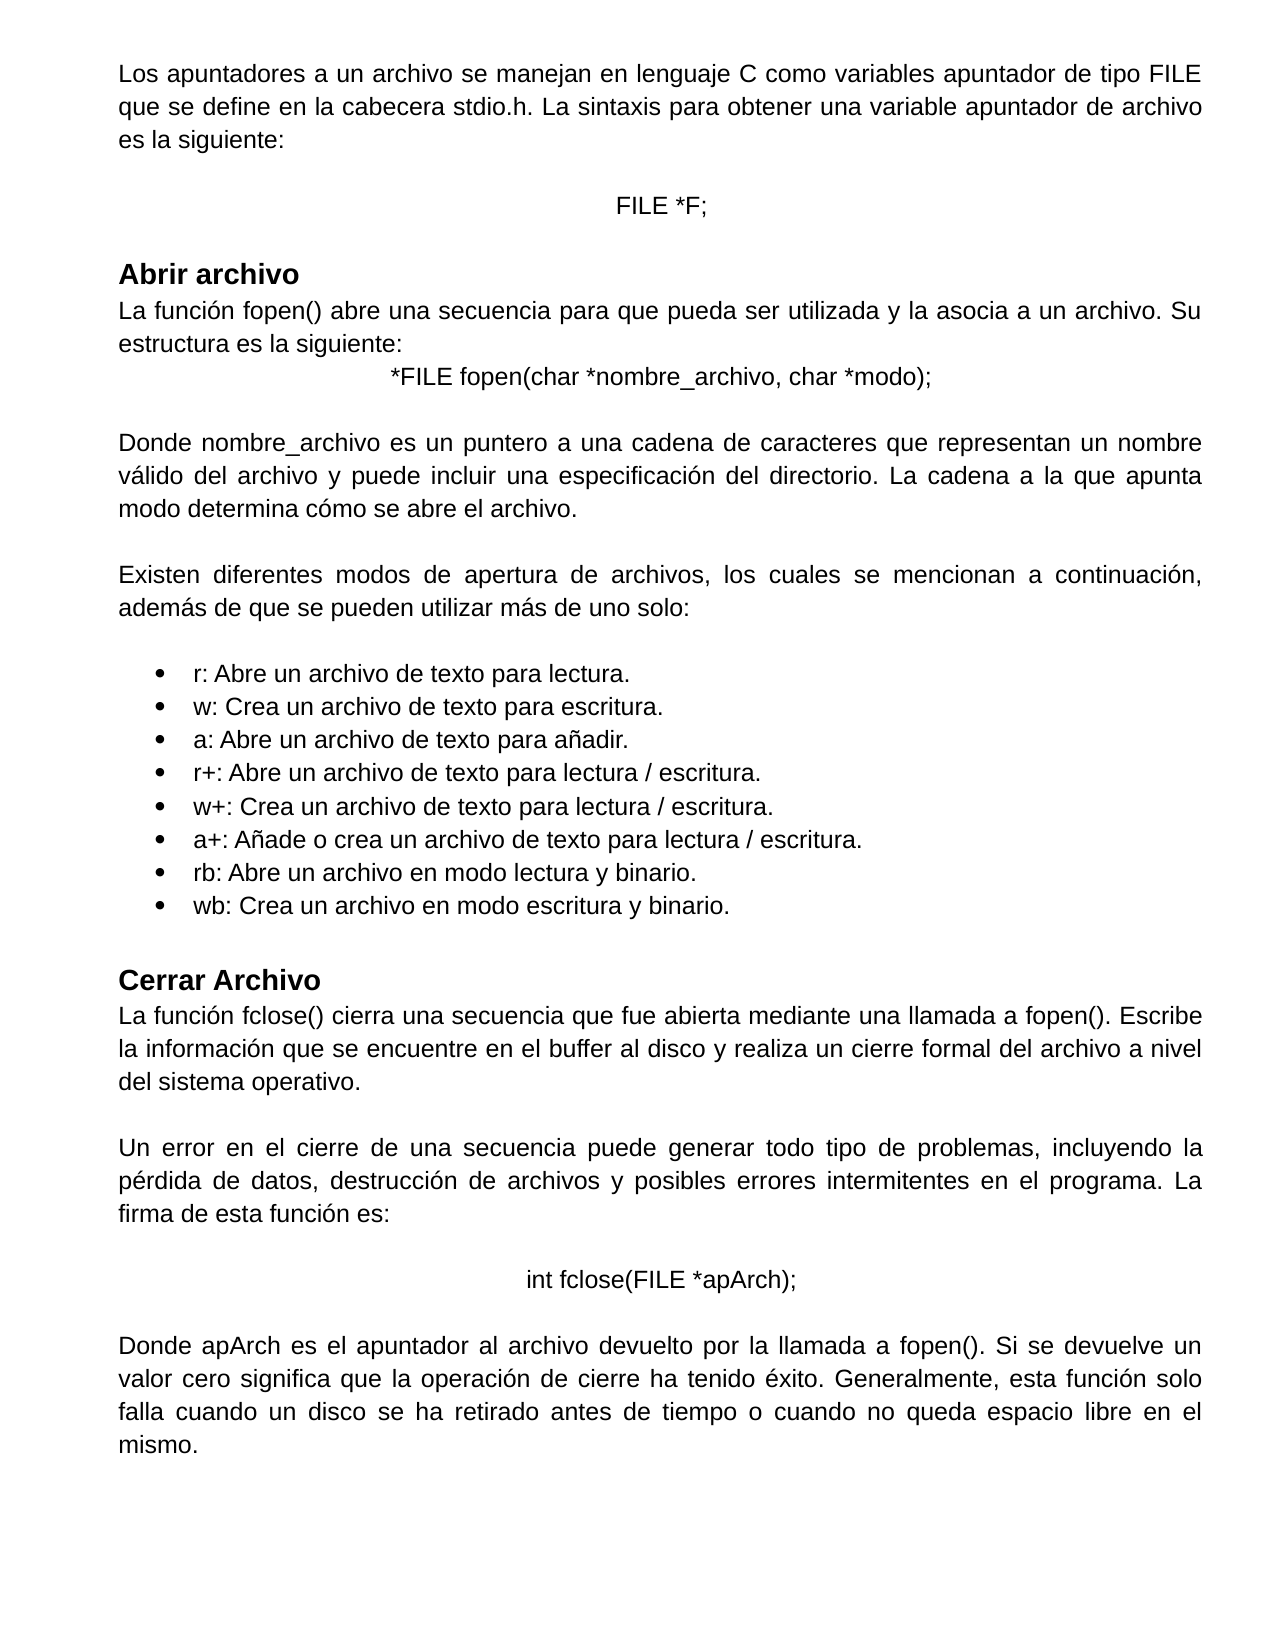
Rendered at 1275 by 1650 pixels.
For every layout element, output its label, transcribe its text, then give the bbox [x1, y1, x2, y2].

text Los apuntadores a un archivo se manejan en lenguaje C como variables apuntador de tipo FILE que se define en la cabecera stdio.h. La sintaxis para obtener una variable apuntador de archivo es la siguiente: [118, 59, 1205, 154]
text La función fclose() cierra una secuencia que fue abierta mediante una llamada a fopen(). Escribe la información que se encuentre en el buffer al disco y realiza un cierre formal del archivo a nivel del sistema operativo. [118, 1001, 1205, 1096]
list w+: Crea un archivo de texto para lectura / escritura. [156, 792, 1205, 820]
list a: Abre un archivo de texto para añadir. [156, 725, 1205, 754]
text La función fopen() abre una secuencia para que pueda ser utilizada y la asocia a un archivo. Su estructura es la siguiente: [118, 296, 1205, 358]
text Un error en el cierre de una secuencia puede generar todo tipo de problemas, incluyendo la pérdida de datos, destrucción de archivos y posibles errores intermitentes en el programa. La firma de esta función es: [118, 1133, 1205, 1228]
text Abrir archivo [118, 257, 1205, 291]
text Donde apArch es el apuntador al archivo devuelto por la llamada a fopen(). Si se devuelve un valor cero significa que la operación de cierre ha tenido éxito. Generalmente, esta función solo falla cuando un disco se ha retirado antes de tiempo o cuando no queda espacio libre en el mismo. [118, 1331, 1205, 1459]
list wb: Crea un archivo en modo escritura y binario. [156, 891, 1205, 920]
list r+: Abre un archivo de texto para lectura / escritura. [156, 758, 1205, 787]
list a+: Añade o crea un archivo de texto para lectura / escritura. [156, 825, 1205, 853]
list w: Crea un archivo de texto para escritura. [156, 692, 1205, 721]
list r: Abre un archivo de texto para lectura. [156, 659, 1205, 688]
text Cerrar Archivo [118, 963, 1205, 996]
text FILE *F; [118, 191, 1205, 220]
text *FILE fopen(char *nombre_archivo, char *modo); [118, 362, 1205, 391]
list rb: Abre un archivo en modo lectura y binario. [156, 858, 1205, 887]
text Existen diferentes modos de apertura de archivos, los cuales se mencionan a continuación, además de que se pueden utilizar más de uno solo: [118, 560, 1205, 622]
text int fclose(FILE *apArch); [118, 1265, 1205, 1294]
text Donde nombre_archivo es un puntero a una cadena de caracteres que representan un nombre válido del archivo y puede incluir una especificación del directorio. La cadena a la que apunta modo determina cómo se abre el archivo. [118, 428, 1205, 523]
